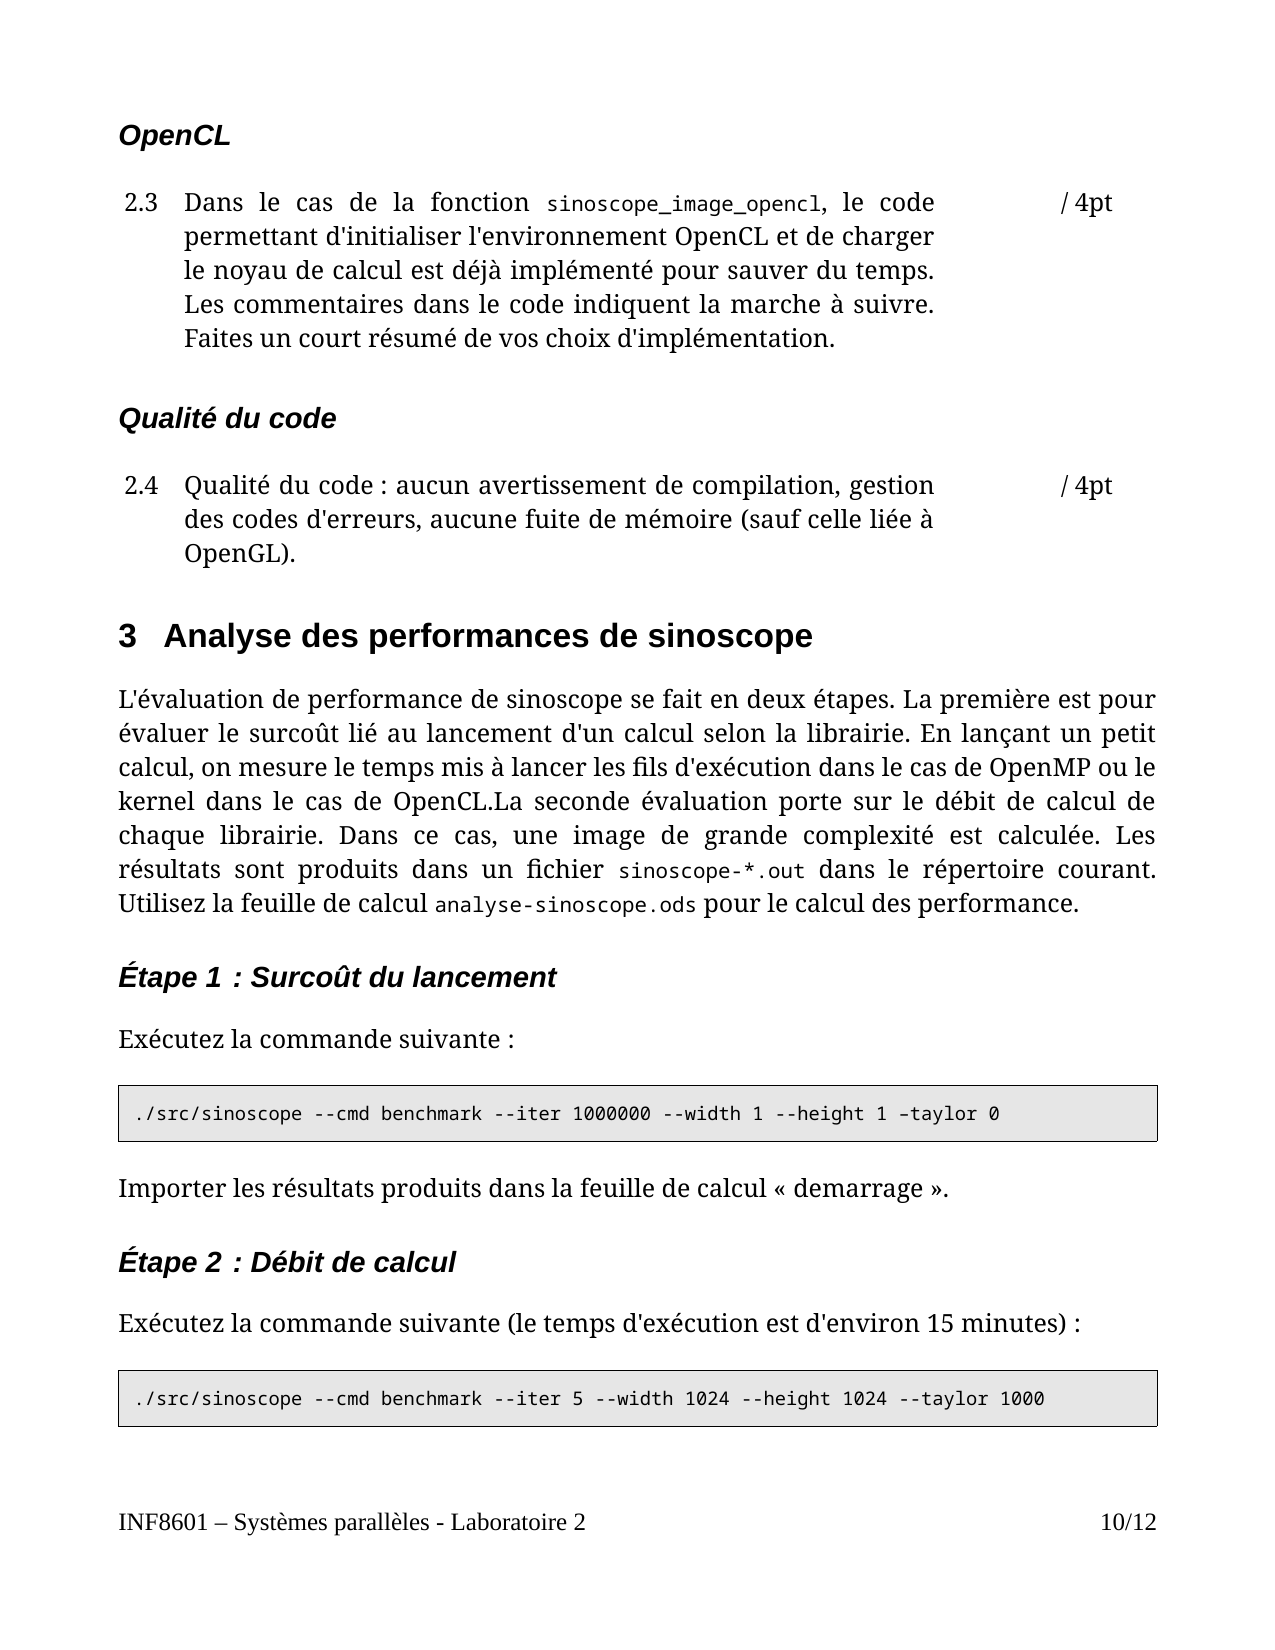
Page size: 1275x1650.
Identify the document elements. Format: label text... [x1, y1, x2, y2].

subtitle OpenCL [118, 118, 1157, 152]
text ./src/sinoscope --cmd benchmark --iter 1000000 --width 1 --height 1 –taylor 0 [119, 1086, 1157, 1141]
table_header / 4pt [1049, 164, 1157, 376]
text Importer les résultats produits dans la feuille de calcul « demarrage ». [118, 1171, 1157, 1205]
subtitle Étape 2 : Débit de calcul [118, 1245, 1157, 1279]
subtitle Analyse des performances de sinoscope [118, 616, 1157, 654]
text Exécutez la commande suivante : [118, 1021, 1157, 1055]
subtitle Étape 1 : Surcoût du lancement [118, 960, 1157, 994]
table_header Qualité du code : aucun avertissement de compilation, gestion des codes d'erreurs, aucune fuite de mémoire (sauf celle liée à OpenGL). [118, 447, 941, 591]
table_header Dans le cas de la fonction sinoscope_image_opencl, le code permettant d'initialiser l'environnement OpenCL et de charger le noyau de calcul est déjà implémenté pour sauver du temps. Les commentaires dans le code indiquent la marche à suivre. Faites un court résumé de vos choix d'implémentation. [118, 164, 941, 376]
table_header [941, 447, 1049, 591]
text L'évaluation de performance de sinoscope se fait en deux étapes. La première est pour évaluer le surcoût lié au lancement d'un calcul selon la librairie. En lançant un petit calcul, on mesure le temps mis à lancer les fils d'exécution dans le cas de OpenMP ou le kernel dans le cas de OpenCL.La seconde évaluation porte sur le débit de calcul de chaque librairie. Dans ce cas, une image de grande complexité est calculée. Les résultats sont produits dans un fichier sinoscope-*.out dans le répertoire courant. Utilisez la feuille de calcul analyse-sinoscope.ods pour le calcul des performance. [118, 682, 1157, 920]
text ./src/sinoscope --cmd benchmark --iter 5 --width 1024 --height 1024 --taylor 1000 [119, 1371, 1157, 1426]
table_header / 4pt [1049, 447, 1157, 591]
table_header [941, 164, 1049, 376]
subtitle Qualité du code [118, 401, 1157, 434]
text Exécutez la commande suivante (le temps d'exécution est d'environ 15 minutes) : [118, 1306, 1157, 1340]
